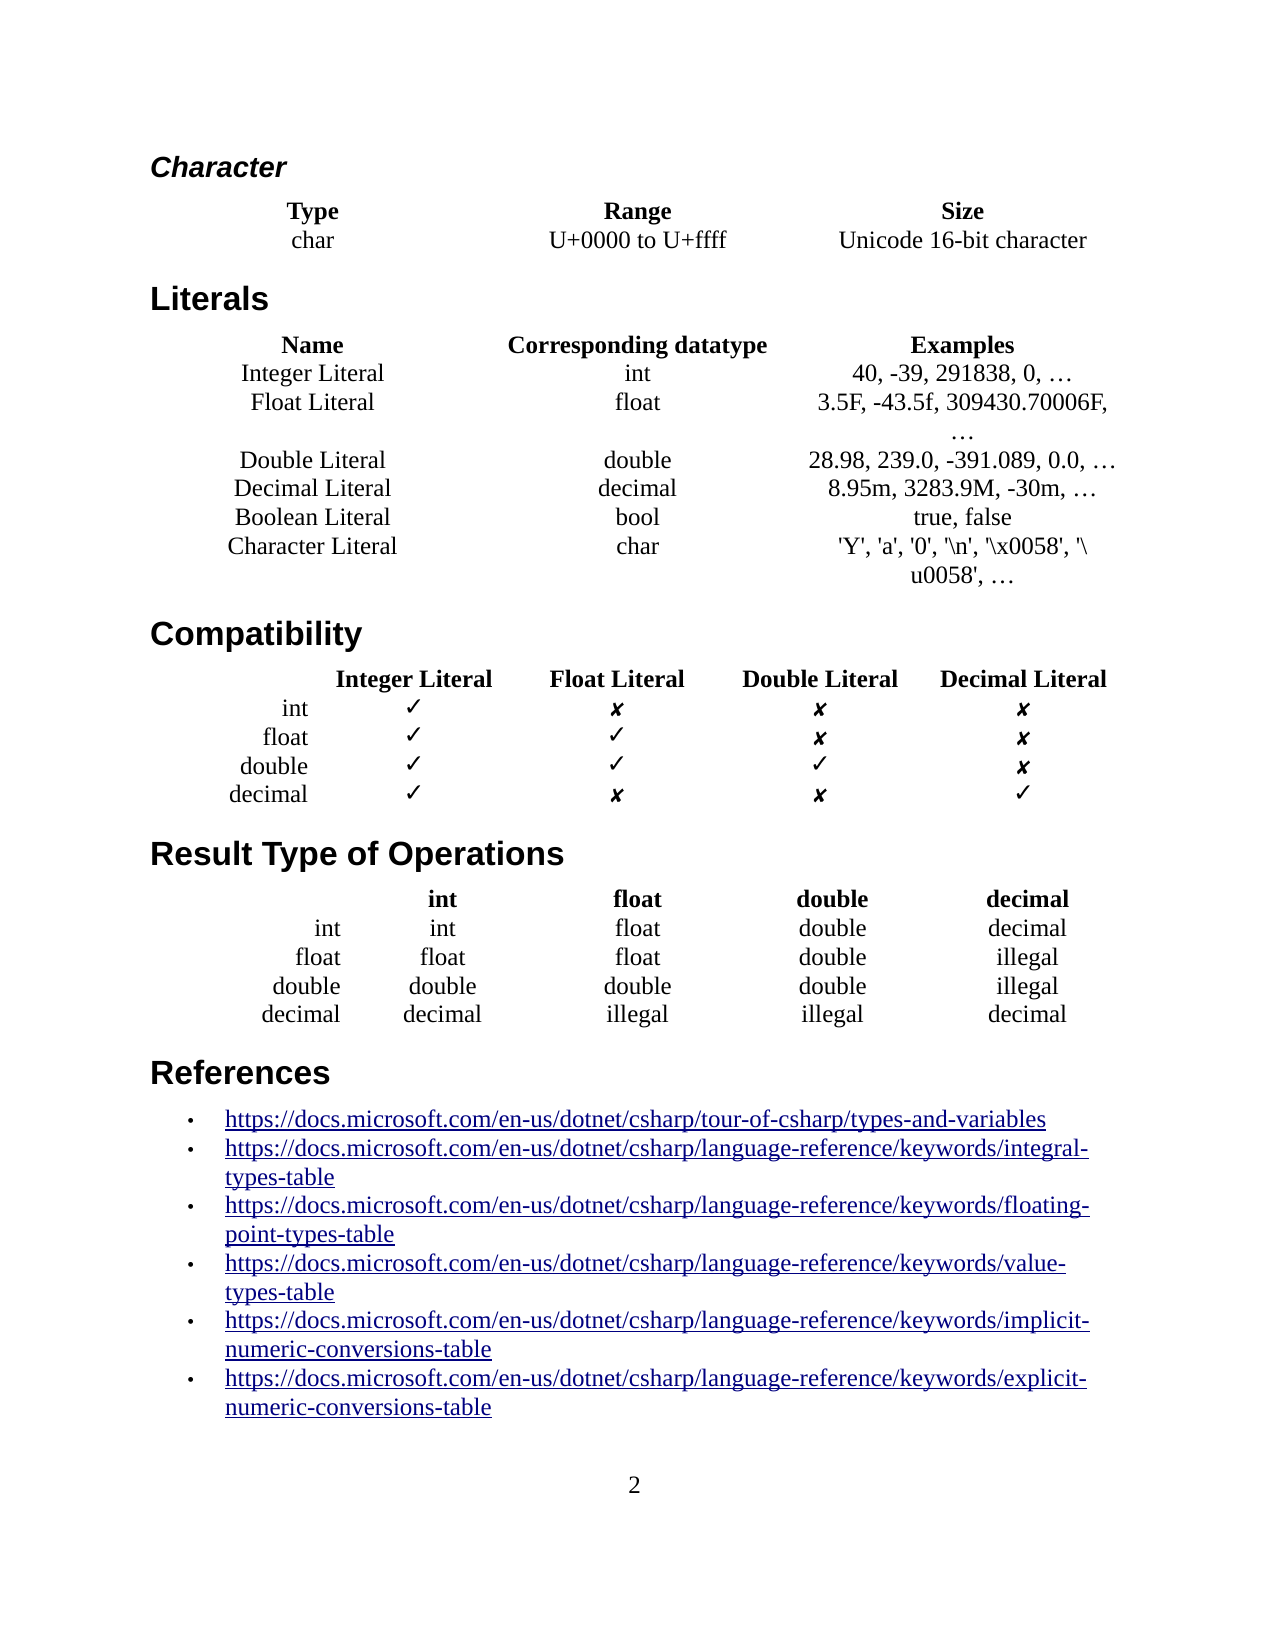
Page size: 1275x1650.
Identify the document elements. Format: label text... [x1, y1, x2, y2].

table_cell [922, 780, 1125, 808]
table_header Size [800, 196, 1125, 225]
table_cell ✘ [516, 693, 719, 722]
list https://docs.microsoft.com/en-us/dotnet/csharp/language-reference/keywords/explicit-numeric-conversions-table [187, 1363, 1125, 1421]
table_cell char [475, 531, 800, 588]
table_cell double [475, 445, 800, 473]
subtitle Literals [150, 278, 1125, 317]
table_cell U+0000 to U+ffff [475, 225, 800, 253]
table_header decimal [930, 885, 1125, 913]
table_cell 3.5F, -43.5f, 309430.70006F, … [800, 387, 1125, 445]
table_cell [516, 751, 719, 779]
table_header Corresponding datatype [475, 330, 800, 358]
table_cell 8.95m, 3283.9M, -30m, … [800, 474, 1125, 502]
subtitle Character [150, 150, 1125, 183]
table_cell Integer Literal [150, 359, 475, 387]
table_header float [540, 885, 735, 913]
list https://docs.microsoft.com/en-us/dotnet/csharp/language-reference/keywords/implicit-numeric-conversions-table [187, 1306, 1125, 1363]
subtitle References [150, 1053, 1125, 1092]
table_cell Float Literal [150, 387, 475, 445]
table_cell illegal [735, 1000, 930, 1028]
table_header Decimal Literal [922, 665, 1125, 693]
table_header [150, 885, 345, 913]
subtitle Compatibility [150, 613, 1125, 652]
table_cell char [150, 225, 475, 253]
list https://docs.microsoft.com/en-us/dotnet/csharp/language-reference/keywords/integral-types-table [187, 1133, 1125, 1191]
table_cell double [540, 971, 735, 999]
table_cell float [150, 942, 345, 971]
table_cell ✘ [516, 780, 719, 808]
table_cell decimal [345, 1000, 540, 1028]
table_header double [735, 885, 930, 913]
table_header Name [150, 330, 475, 358]
table_cell 40, -39, 291838, 0, … [800, 359, 1125, 387]
table_cell float [150, 722, 312, 751]
table_cell [719, 751, 922, 779]
table_cell illegal [540, 1000, 735, 1028]
table_cell ✘ [922, 693, 1125, 722]
table_cell int [150, 913, 345, 942]
table_cell decimal [150, 780, 312, 808]
list https://docs.microsoft.com/en-us/dotnet/csharp/tour-of-csharp/types-and-variables [187, 1104, 1125, 1133]
list https://docs.microsoft.com/en-us/dotnet/csharp/language-reference/keywords/value-types-table [187, 1248, 1125, 1306]
table_cell Unicode 16-bit character [800, 225, 1125, 253]
table_cell decimal [930, 1000, 1125, 1028]
table_cell int [150, 693, 312, 722]
table_cell float [540, 913, 735, 942]
table_cell [313, 693, 516, 722]
table_header [150, 665, 312, 693]
table_cell ✘ [719, 722, 922, 751]
table_cell [313, 780, 516, 808]
table_cell double [735, 971, 930, 999]
table_header Examples [800, 330, 1125, 358]
table_cell Decimal Literal [150, 474, 475, 502]
table_cell true, false [800, 502, 1125, 531]
table_header Integer Literal [313, 665, 516, 693]
table_cell ✘ [922, 751, 1125, 779]
table_cell float [475, 387, 800, 445]
table_cell int [475, 359, 800, 387]
table_header int [345, 885, 540, 913]
table_cell double [735, 942, 930, 971]
table_cell double [345, 971, 540, 999]
table_header Float Literal [516, 665, 719, 693]
table_cell decimal [475, 474, 800, 502]
list https://docs.microsoft.com/en-us/dotnet/csharp/language-reference/keywords/floating-point-types-table [187, 1191, 1125, 1248]
table_cell ✘ [719, 780, 922, 808]
table_cell ✘ [922, 722, 1125, 751]
table_cell float [540, 942, 735, 971]
table_header Range [475, 196, 800, 225]
table_cell [313, 722, 516, 751]
table_cell float [345, 942, 540, 971]
table_cell int [345, 913, 540, 942]
table_cell bool [475, 502, 800, 531]
subtitle Result Type of Operations [150, 833, 1125, 872]
table_header Type [150, 196, 475, 225]
table_cell decimal [150, 1000, 345, 1028]
table_cell illegal [930, 971, 1125, 999]
table_cell 'Y', 'a', '0', '\n', '\x0058', '\u0058', … [800, 531, 1125, 588]
table_cell double [150, 971, 345, 999]
table_cell 28.98, 239.0, -391.089, 0.0, … [800, 445, 1125, 473]
table_cell ✘ [719, 693, 922, 722]
table_header Double Literal [719, 665, 922, 693]
table_cell illegal [930, 942, 1125, 971]
table_cell decimal [930, 913, 1125, 942]
table_cell double [150, 751, 312, 779]
table_cell Character Literal [150, 531, 475, 588]
table_cell [313, 751, 516, 779]
table_cell Double Literal [150, 445, 475, 473]
table_cell [516, 722, 719, 751]
table_cell Boolean Literal [150, 502, 475, 531]
table_cell double [735, 913, 930, 942]
